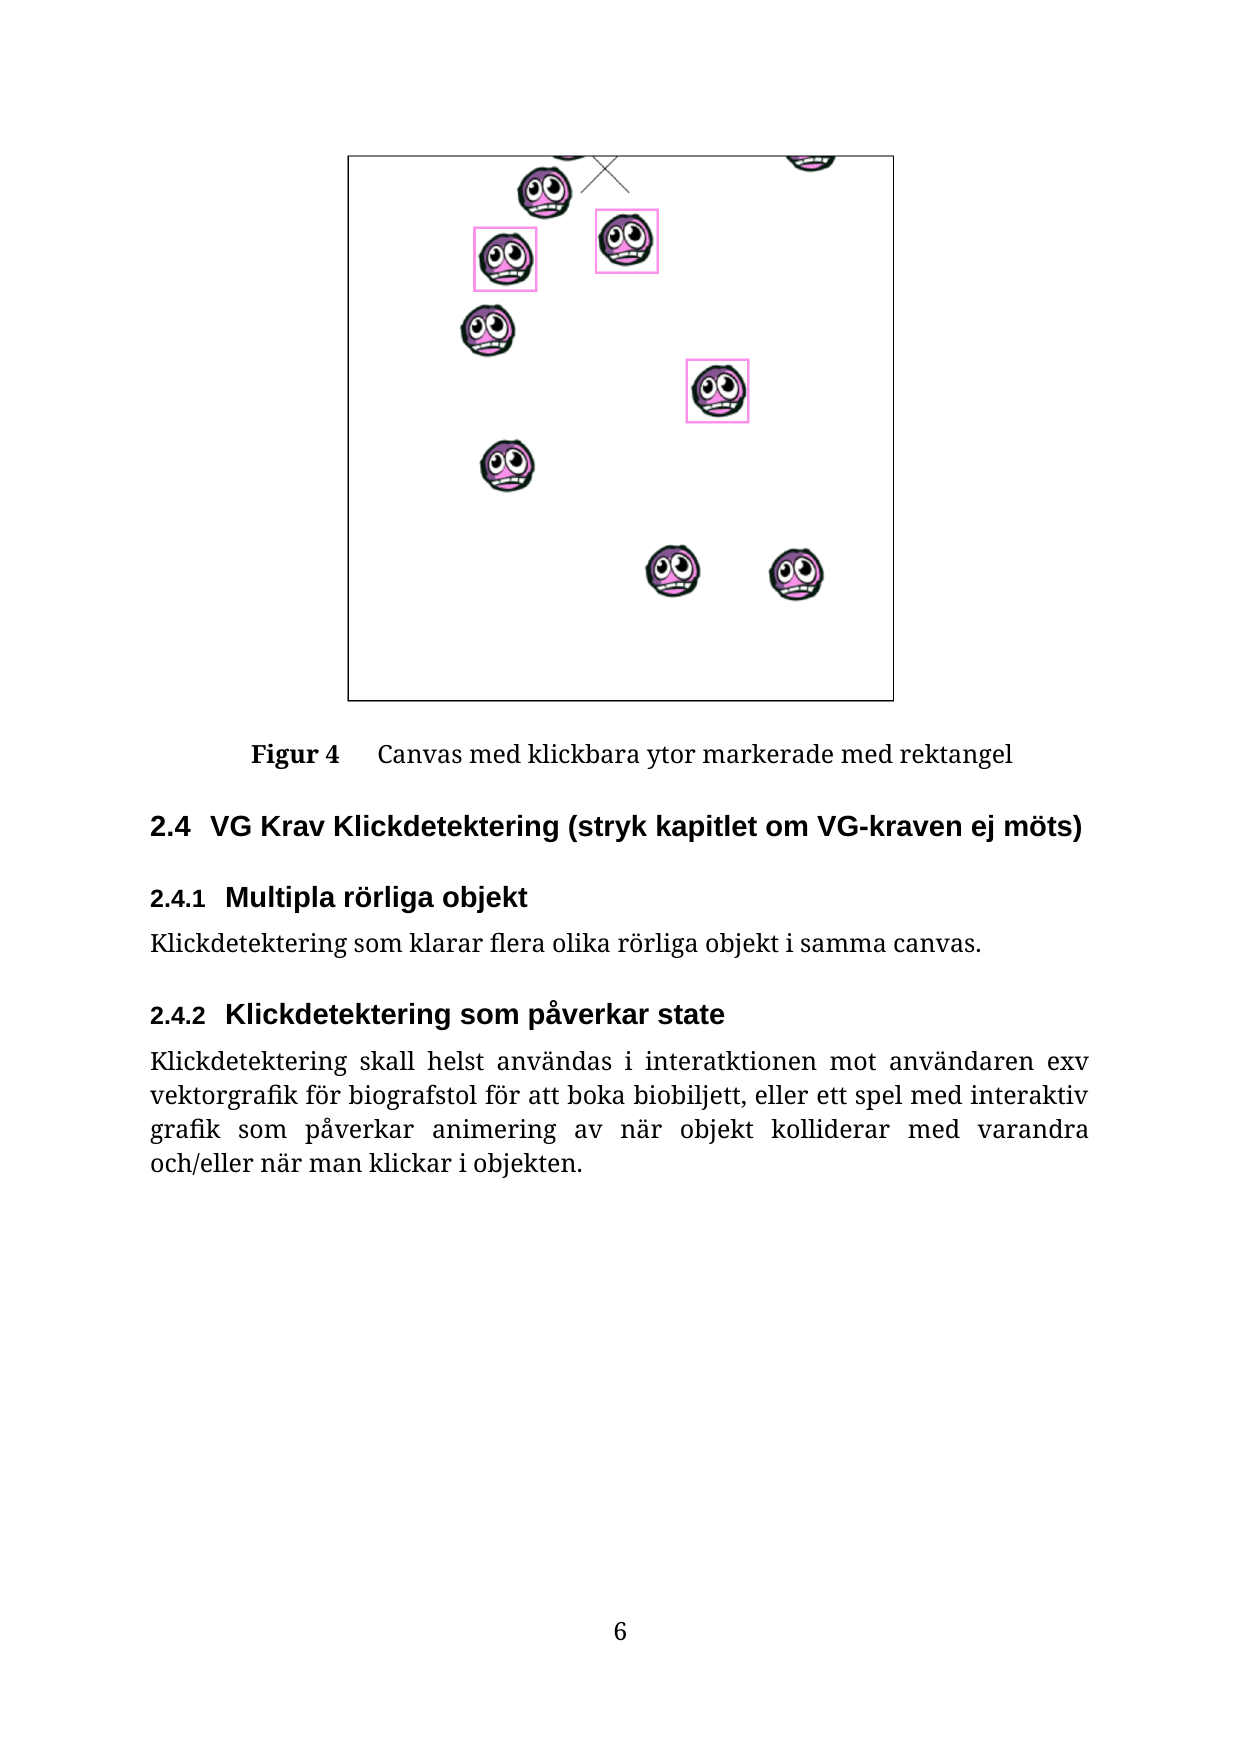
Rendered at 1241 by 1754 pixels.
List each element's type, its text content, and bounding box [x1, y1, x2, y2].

list Canvas med klickbara ytor markerade med rektangel [150, 737, 1090, 771]
subtitle VG Krav Klickdetektering (stryk kapitlet om VG-kraven ej möts) [150, 808, 1090, 842]
text Klickdetektering skall helst användas i interatktionen mot användaren exv vektorgrafik för biografstol för att boka biobiljett, eller ett spel med interaktiv grafik som påverkar animering av när objekt kolliderar med varandra och/eller när man klickar i objekten. [150, 1043, 1090, 1179]
subtitle Multipla rörliga objekt [150, 879, 1090, 913]
picture [340, 150, 901, 712]
text Klickdetektering som klarar flera olika rörliga objekt i samma canvas. [150, 926, 1090, 960]
subtitle Klickdetektering som påverkar state [150, 997, 1090, 1031]
